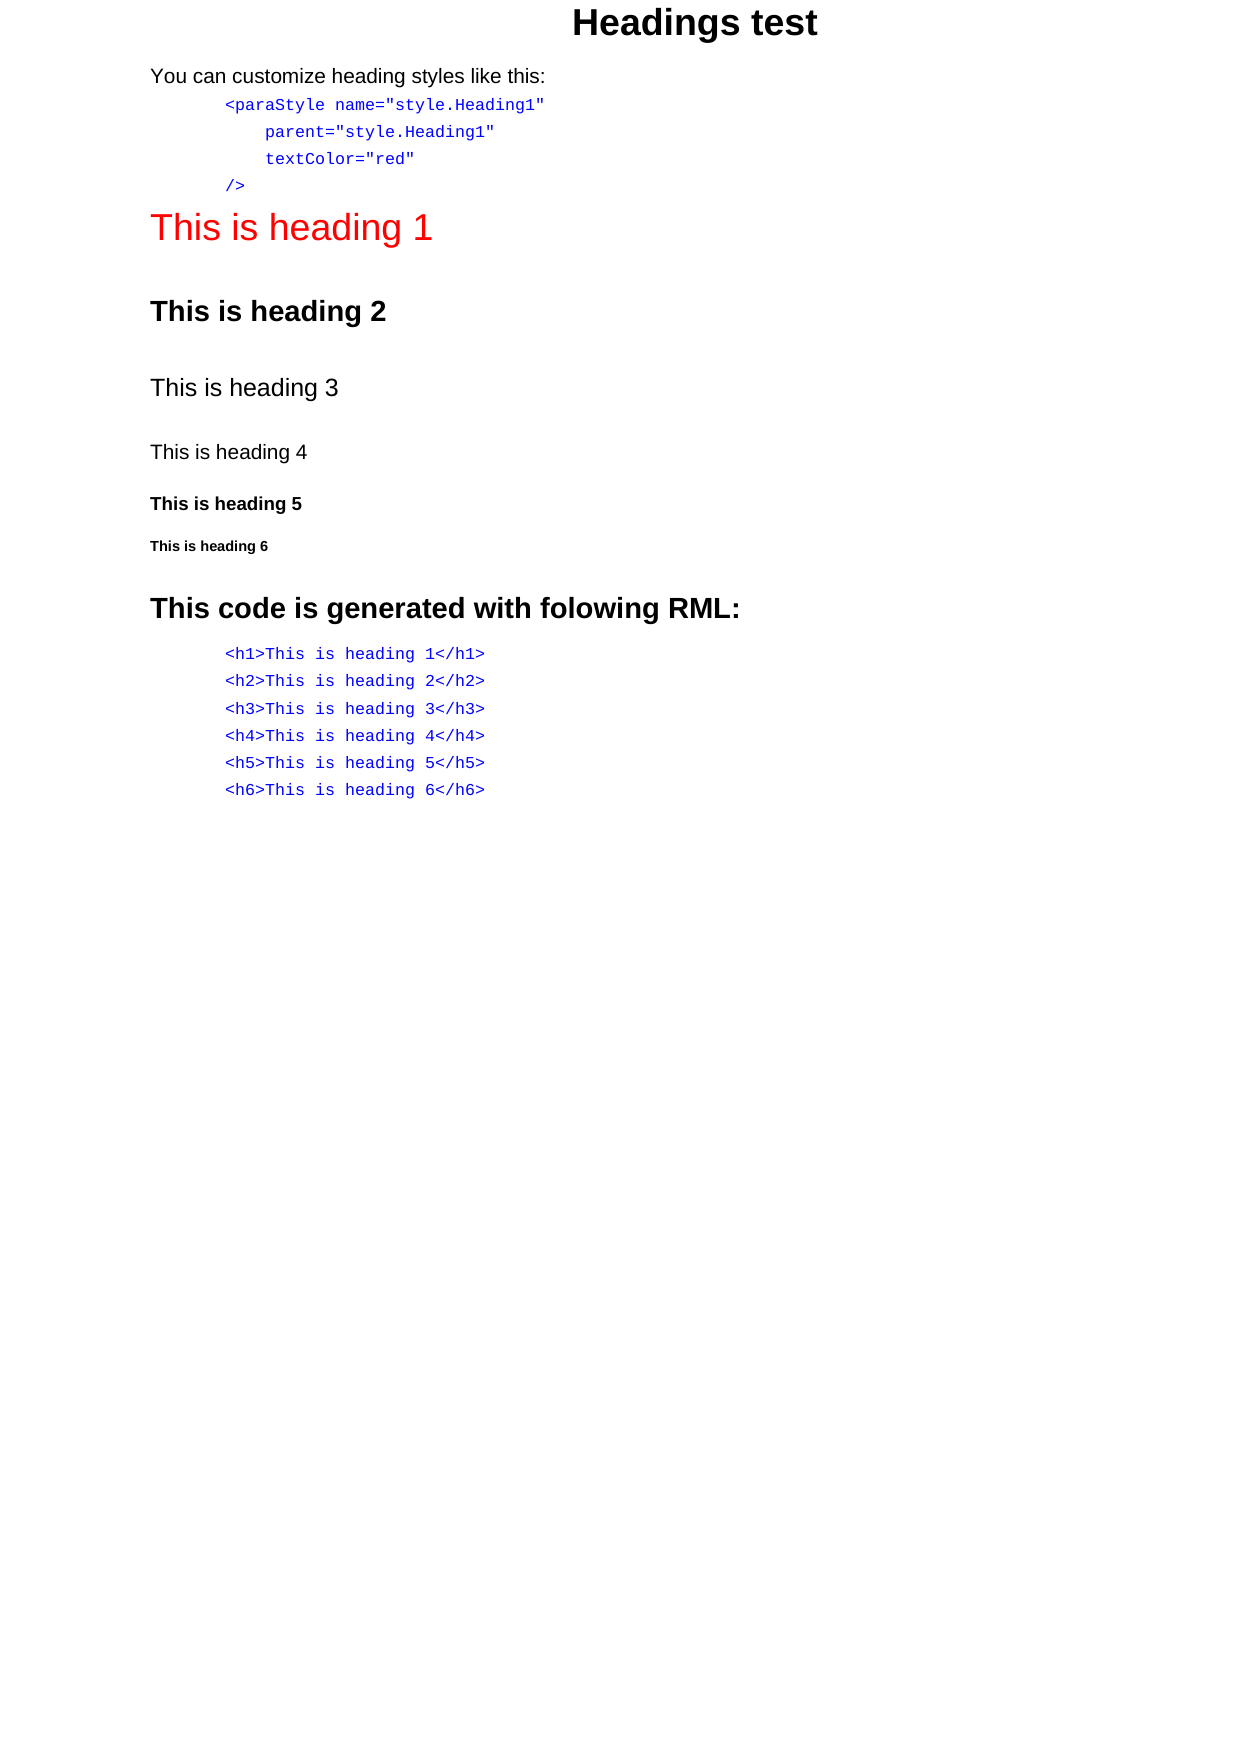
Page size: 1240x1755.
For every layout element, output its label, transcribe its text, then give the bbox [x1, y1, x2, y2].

text <h1>This is heading 1</h1> [225, 646, 1239, 665]
title Headings test [150, 0, 1239, 43]
text <paraStyle name="style.Heading1" [225, 96, 1239, 115]
subtitle This is heading 2 [150, 294, 1239, 327]
subtitle This is heading 6 [150, 537, 1239, 554]
text <h2>This is heading 2</h2> [225, 673, 1239, 692]
subtitle This is heading 5 [150, 493, 1239, 514]
subtitle This code is generated with folowing RML: [150, 591, 1239, 625]
text <h4>This is heading 4</h4> [225, 727, 1239, 746]
text textColor="red" [225, 151, 1239, 169]
text <h3>This is heading 3</h3> [225, 700, 1239, 719]
subtitle This is heading 4 [150, 439, 1239, 463]
text <h5>This is heading 5</h5> [225, 754, 1239, 773]
subtitle This is heading 3 [150, 373, 1239, 402]
text <h6>This is heading 6</h6> [225, 782, 1239, 801]
subtitle This is heading 1 [150, 205, 1239, 248]
text You can customize heading styles like this: [150, 64, 1239, 88]
text /> [225, 178, 1239, 197]
text parent="style.Heading1" [225, 123, 1239, 142]
